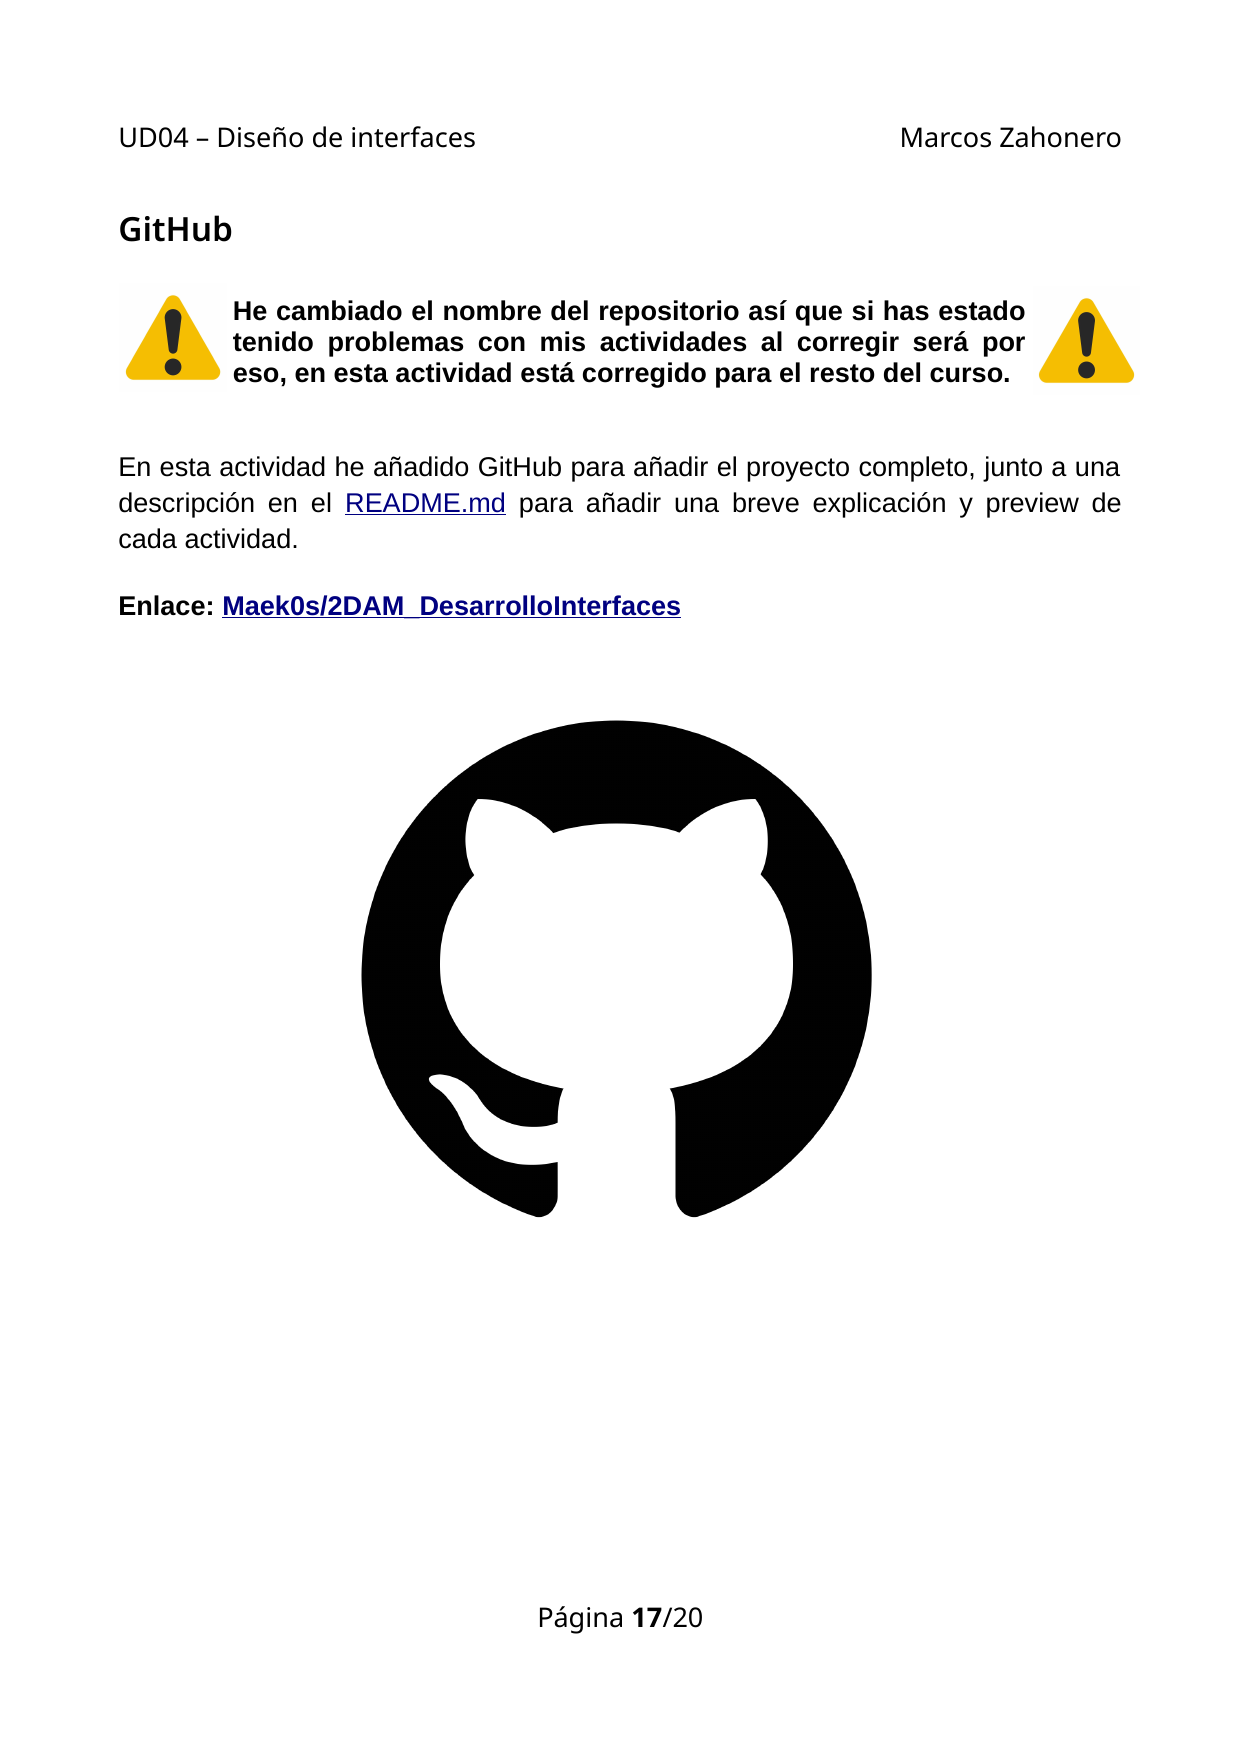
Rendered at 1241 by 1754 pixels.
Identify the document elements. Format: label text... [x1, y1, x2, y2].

text En esta actividad he añadido GitHub para añadir el proyecto completo, junto a una descripción en el README.md para añadir una breve explicación y preview de cada actividad. [118, 451, 1122, 554]
picture [119, 283, 227, 392]
text He cambiado el nombre del repositorio así que si has estado tenido problemas con mis actividades al corregir será por eso, en esta actividad está corregido para el resto del curso. [227, 294, 1032, 388]
picture [1032, 286, 1140, 395]
text Enlace: Maek0s/2DAM_DesarrolloInterfaces [118, 590, 1122, 621]
subtitle GitHub [118, 205, 1122, 251]
picture [322, 681, 950, 1309]
